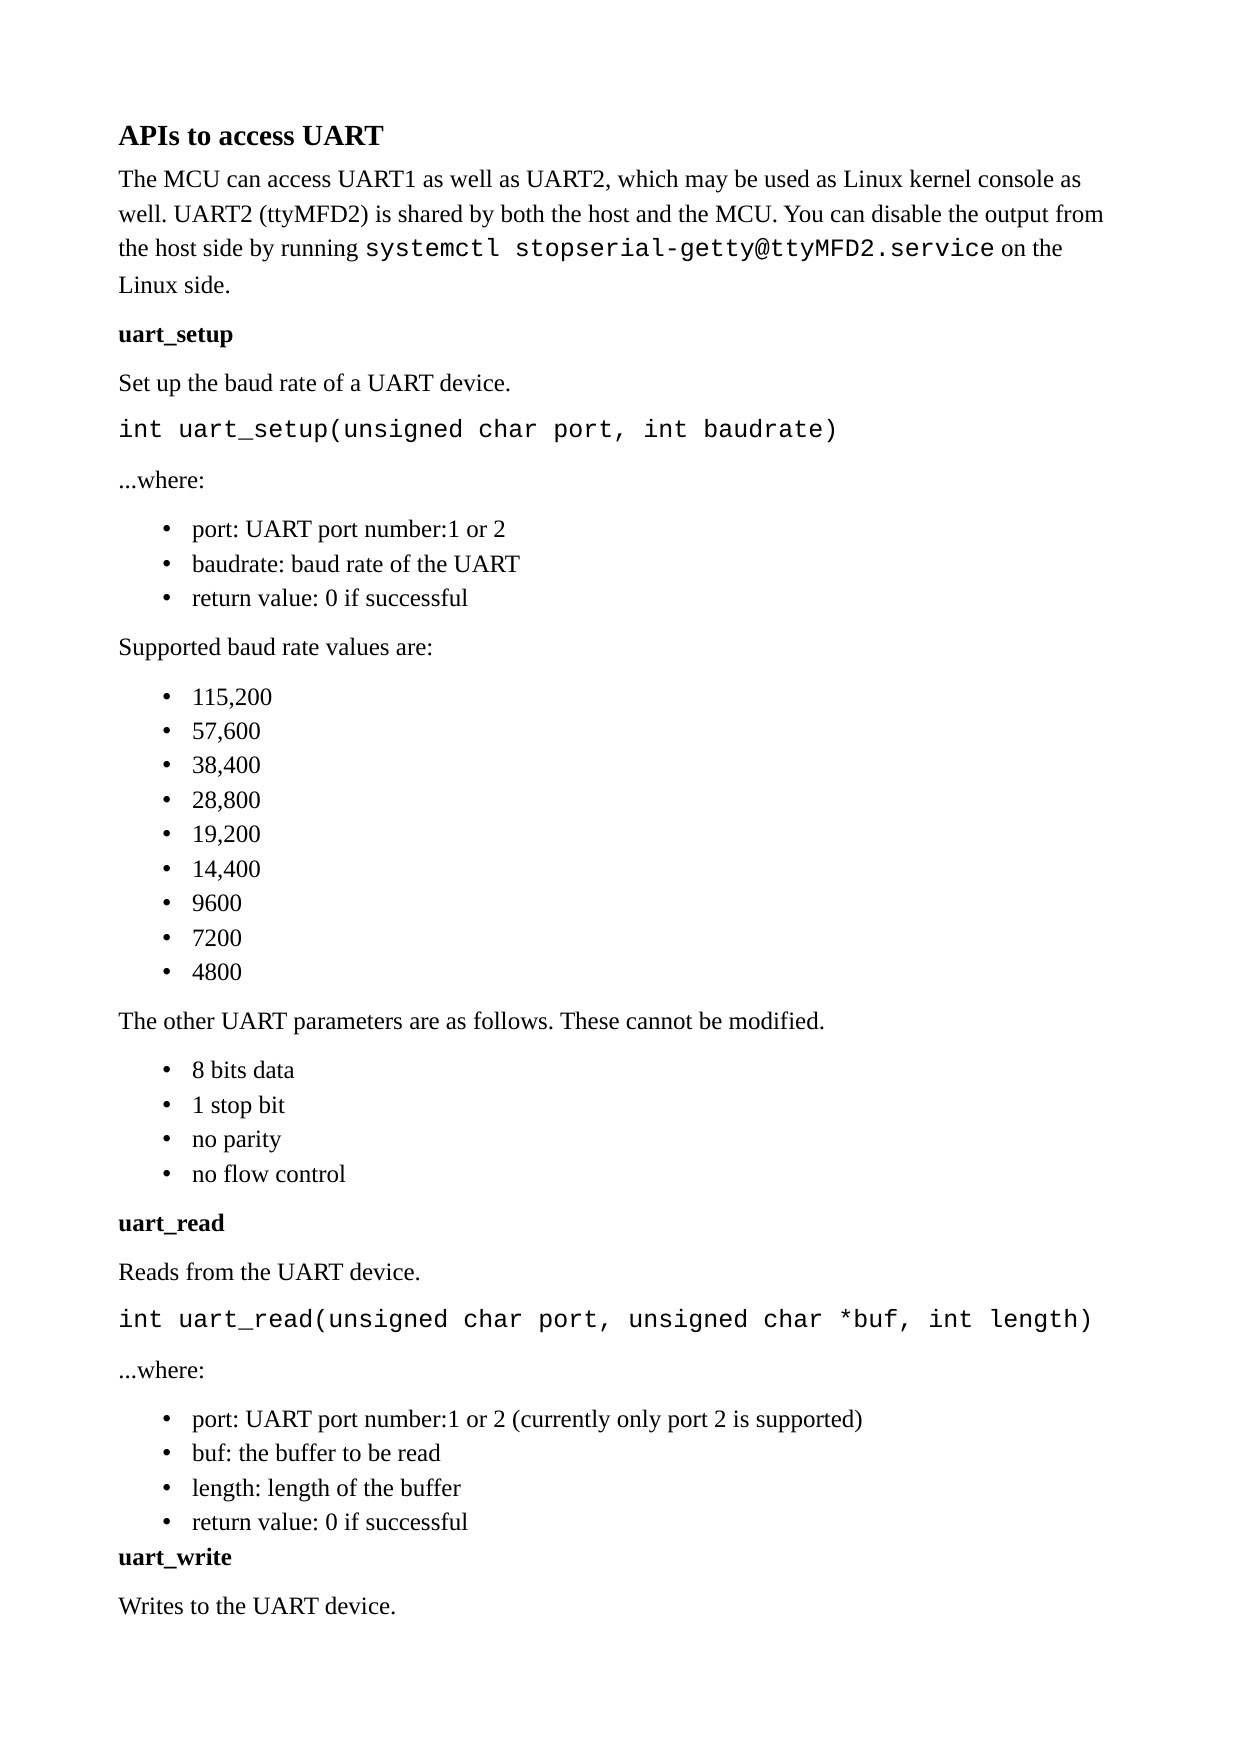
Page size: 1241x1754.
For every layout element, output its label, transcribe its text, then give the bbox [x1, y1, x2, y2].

list 1 stop bit [162, 1090, 1122, 1119]
list 38,400 [162, 751, 1122, 779]
list port: UART port number:1 or 2 [162, 514, 1122, 543]
list buf: the buffer to be read [162, 1438, 1122, 1467]
list 57,600 [162, 716, 1122, 745]
text Writes to the UART device. [118, 1591, 1122, 1619]
list 28,800 [162, 785, 1122, 814]
list baudrate: baud rate of the UART [162, 549, 1122, 578]
text uart_write [118, 1542, 1122, 1570]
list no parity [162, 1124, 1122, 1153]
text int uart_read(unsigned char port, unsigned char *buf, int length) [118, 1306, 1122, 1334]
list length: length of the buffer [162, 1473, 1122, 1501]
text ...where: [118, 1355, 1122, 1383]
list 8 bits data [162, 1056, 1122, 1084]
text Supported baud rate values are: [118, 632, 1122, 661]
text uart_read [118, 1208, 1122, 1237]
subtitle APIs to access UART [118, 118, 1122, 152]
list 4800 [162, 957, 1122, 986]
list 14,400 [162, 854, 1122, 883]
list no flow control [162, 1159, 1122, 1188]
list 7200 [162, 923, 1122, 952]
text The MCU can access UART1 as well as UART2, which may be used as Linux kernel console as well. UART2 (ttyMFD2) is shared by both the host and the MCU. You can disable the output from the host side by running systemctl stopserial-getty@ttyMFD2.service on the Linux side. [118, 164, 1122, 298]
text ...where: [118, 465, 1122, 494]
list 9600 [162, 888, 1122, 917]
list port: UART port number:1 or 2 (currently only port 2 is supported) [162, 1404, 1122, 1432]
text Set up the baud rate of a UART device. [118, 368, 1122, 397]
text Reads from the UART device. [118, 1257, 1122, 1286]
list 19,200 [162, 819, 1122, 848]
text The other UART parameters are as follows. These cannot be modified. [118, 1006, 1122, 1035]
text uart_setup [118, 319, 1122, 347]
list return value: 0 if successful [162, 1507, 1122, 1536]
list 115,200 [162, 682, 1122, 710]
text int uart_setup(unsigned char port, int baudrate) [118, 417, 1122, 445]
list return value: 0 if successful [162, 583, 1122, 612]
